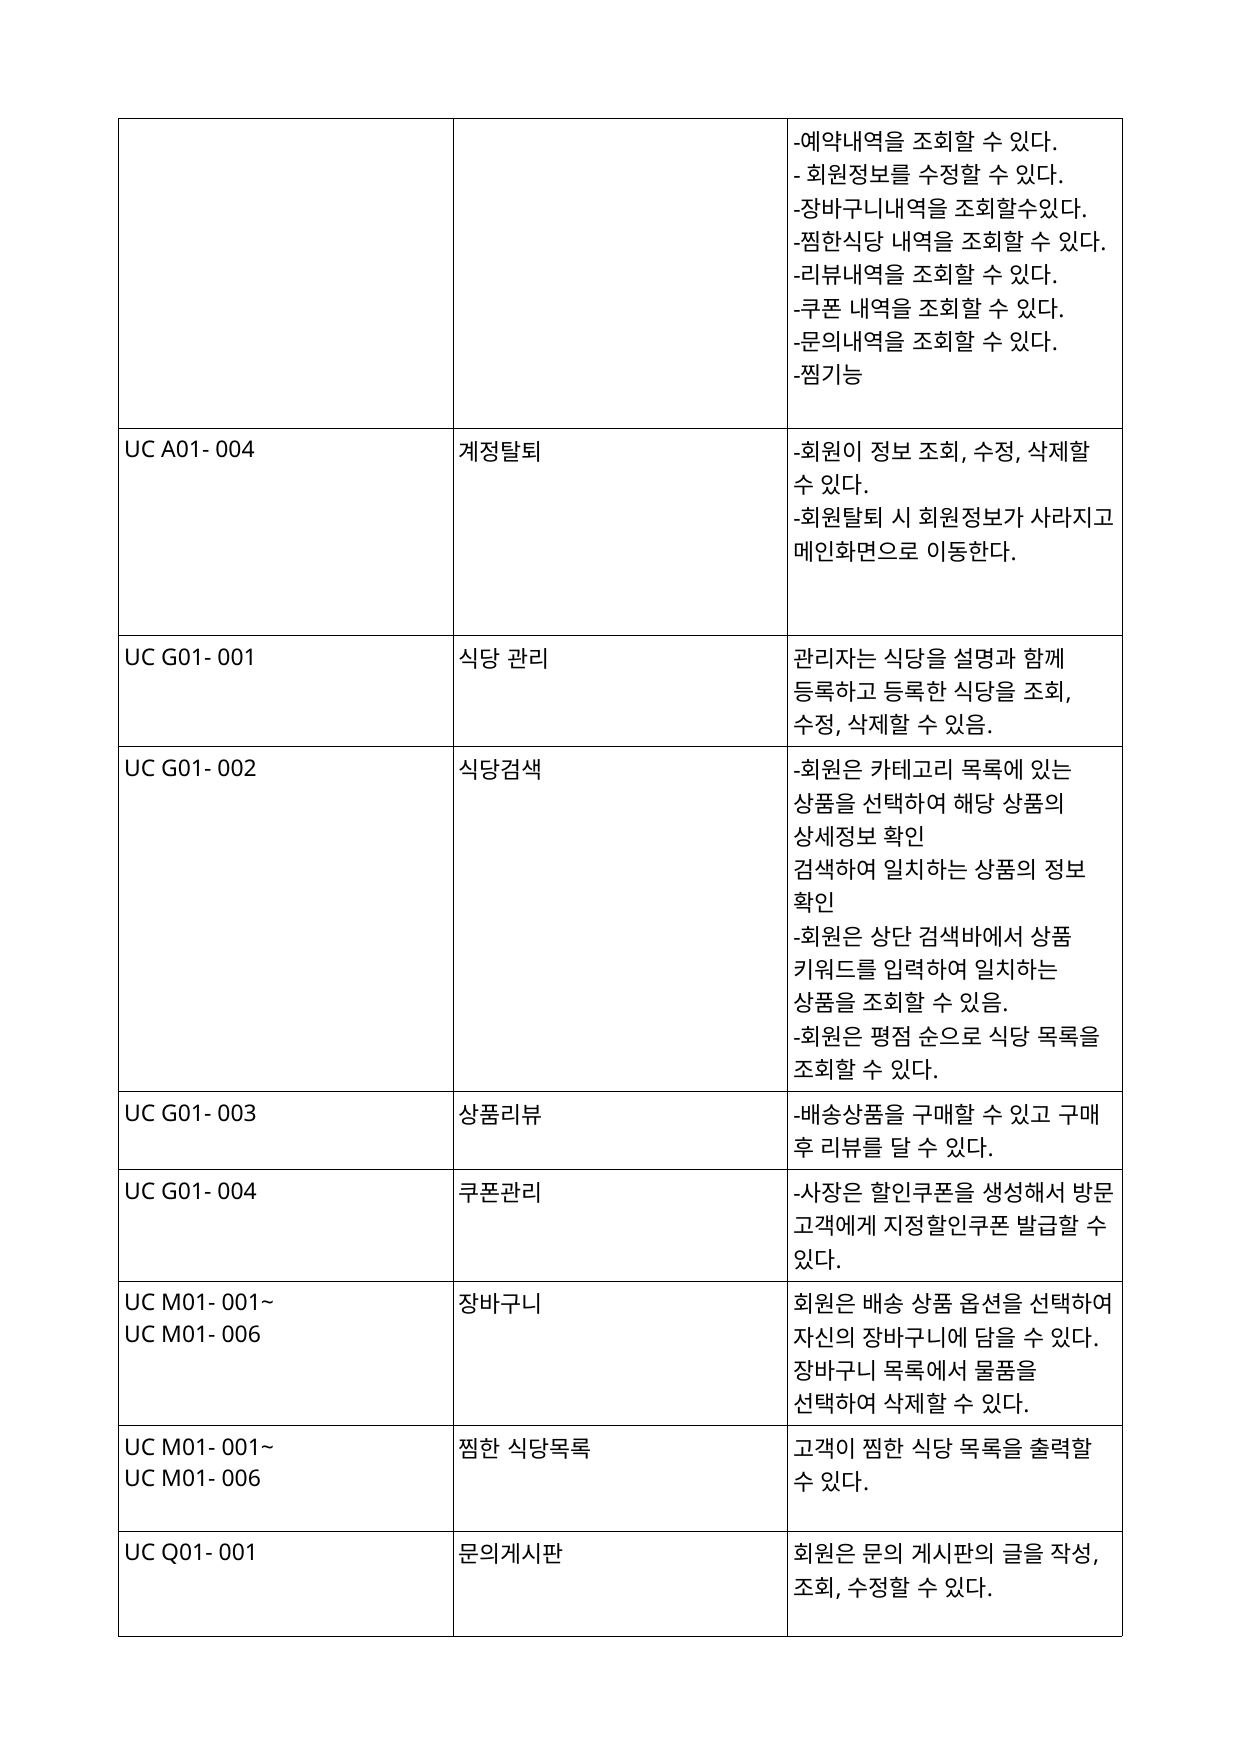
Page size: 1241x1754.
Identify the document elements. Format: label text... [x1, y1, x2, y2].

table_cell UC G01- 001 [119, 636, 453, 746]
table_cell UC M01- 001~ UC M01- 006 [119, 1426, 453, 1531]
table_cell -사장은 할인쿠폰을 생성해서 방문 고객에게 지정할인쿠폰 발급할 수 있다. [788, 1170, 1122, 1281]
table_cell UC G01- 003 [119, 1092, 453, 1169]
table_cell 쿠폰관리 [454, 1170, 787, 1281]
table_cell -회원이 정보 조회, 수정, 삭제할 수 있다. -회원탈퇴 시 회원정보가 사라지고 메인화면으로 이동한다. [788, 429, 1122, 635]
table_cell -배송상품을 구매할 수 있고 구매 후 리뷰를 달 수 있다. [788, 1092, 1122, 1169]
table_cell 찜한 식당목록 [454, 1426, 787, 1531]
table_cell 회원은 배송 상품 옵션을 선택하여 자신의 장바구니에 담을 수 있다. 장바구니 목록에서 물품을 선택하여 삭제할 수 있다. [788, 1282, 1122, 1425]
table_cell 식당 관리 [454, 636, 787, 746]
table_cell 관리자는 식당을 설명과 함께 등록하고 등록한 식당을 조회, 수정, 삭제할 수 있음. [788, 636, 1122, 746]
table_cell -예약내역을 조회할 수 있다. - 회원정보를 수정할 수 있다. -장바구니내역을 조회할수있다. -찜한식당 내역을 조회할 수 있다. -리뷰내역을 조회할 수 있다. -쿠폰 내역을 조회할 수 있다. -문의내역을 조회할 수 있다. -찜기능 [788, 119, 1122, 428]
table_cell -회원은 카테고리 목록에 있는 상품을 선택하여 해당 상품의 상세정보 확인 검색하여 일치하는 상품의 정보 확인 -회원은 상단 검색바에서 상품 키워드를 입력하여 일치하는 상품을 조회할 수 있음. -회원은 평점 순으로 식당 목록을 조회할 수 있다. [788, 747, 1122, 1091]
table_cell 식당검색 [454, 747, 787, 1091]
table_cell UC G01- 004 [119, 1170, 453, 1281]
table_cell UC G01- 002 [119, 747, 453, 1091]
table_cell 문의게시판 [454, 1532, 787, 1636]
table_cell 계정탈퇴 [454, 429, 787, 635]
table_cell UC Q01- 001 [119, 1532, 453, 1636]
table_cell 장바구니 [454, 1282, 787, 1425]
table_cell UC A01- 004 [119, 429, 453, 635]
table_cell [454, 119, 787, 428]
table_cell 회원은 문의 게시판의 글을 작성, 조회, 수정할 수 있다. [788, 1532, 1122, 1636]
table_cell 고객이 찜한 식당 목록을 출력할 수 있다. [788, 1426, 1122, 1531]
table_cell [119, 119, 453, 428]
table_cell UC M01- 001~ UC M01- 006 [119, 1282, 453, 1425]
table_cell 상품리뷰 [454, 1092, 787, 1169]
